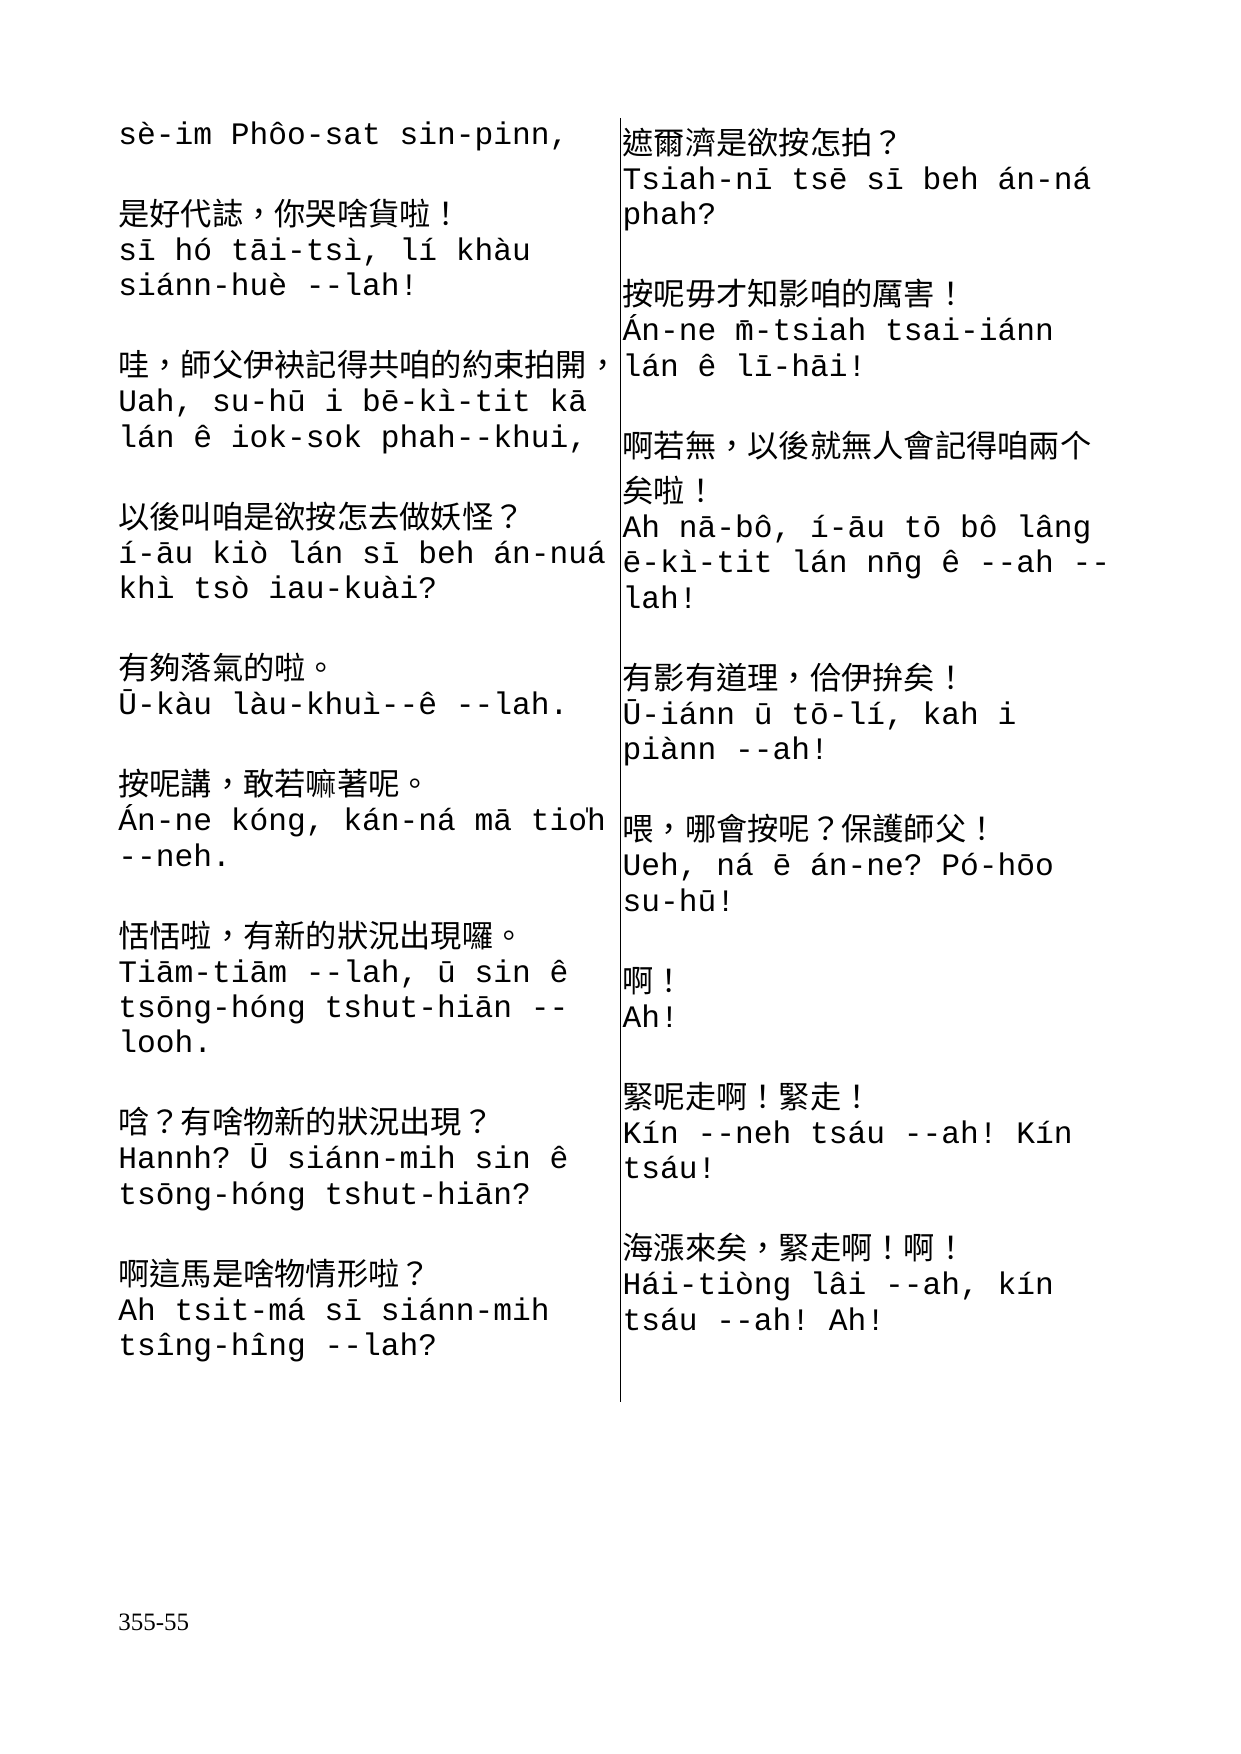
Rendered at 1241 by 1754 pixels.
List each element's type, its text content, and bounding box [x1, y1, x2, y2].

text Tiām-tiām --lah, ū sin ê tsōng-hóng tshut-hiān --looh. [118, 956, 618, 1062]
text Hái-tiòng lâi --ah, kín tsáu --ah! Ah! [622, 1269, 1122, 1339]
text Án-ne kóng, kán-ná mā tio̍h --neh. [118, 804, 618, 875]
text 啊這馬是啥物情形啦？ [118, 1249, 618, 1294]
text 唅？有啥物新的狀況出現？ [118, 1098, 618, 1143]
text 是好代誌，你哭啥貨啦！ [118, 189, 618, 234]
text 有夠落氣的啦。 [118, 643, 618, 688]
text 遮爾濟是欲按怎拍？ [622, 118, 1122, 163]
text Án-ne m̄-tsiah tsai-iánn lán ê lī-hāi! [622, 315, 1122, 386]
text Ueh, ná ē án-ne? Pó-hōo su-hū! [622, 850, 1122, 921]
text Uah, su-hū i bē-kì-tit kā lán ê iok-sok phah--khui, [118, 386, 618, 456]
text 按呢講，敢若嘛著呢。 [118, 759, 618, 804]
text Ah! [622, 1001, 1122, 1037]
text 按呢毋才知影咱的厲害！ [622, 269, 1122, 315]
text 啊！ [622, 956, 1122, 1001]
text Ah nā-bô, í-āu tō bô lâng ē-kì-tit lán nn̄g ê --ah --lah! [622, 511, 1122, 618]
text 恬恬啦，有新的狀況出現囉。 [118, 911, 618, 956]
text sè-im Phôo-sat sin-pinn, [118, 118, 618, 153]
text Ah tsit-má sī siánn-mih tsîng-hîng --lah? [118, 1294, 618, 1365]
text Ū-iánn ū tō-lí, kah i piànn --ah! [622, 698, 1122, 769]
text Tsiah-nī tsē sī beh án-ná phah? [622, 163, 1122, 234]
text Hannh? Ū siánn-mih sin ê tsōng-hóng tshut-hiān? [118, 1143, 618, 1214]
text 啊若無，以後就無人會記得咱兩个矣啦！ [622, 421, 1122, 511]
text 哇，師父伊袂記得共咱的約束拍開， [118, 340, 618, 386]
text sī hó tāi-tsì, lí khàu siánn-huè --lah! [118, 234, 618, 305]
text 海漲來矣，緊走啊！啊！ [622, 1223, 1122, 1269]
text Ū-kàu làu-khuì--ê --lah. [118, 688, 618, 724]
text 喂，哪會按呢？保護師父！ [622, 804, 1122, 850]
text 以後叫咱是欲按怎去做妖怪？ [118, 492, 618, 537]
text 有影有道理，佮伊拚矣！ [622, 653, 1122, 698]
text í-āu kiò lán sī beh án-nuá khì tsò iau-kuài? [118, 537, 618, 608]
text Kín --neh tsáu --ah! Kín tsáu! [622, 1117, 1122, 1188]
text 緊呢走啊！緊走！ [622, 1072, 1122, 1117]
